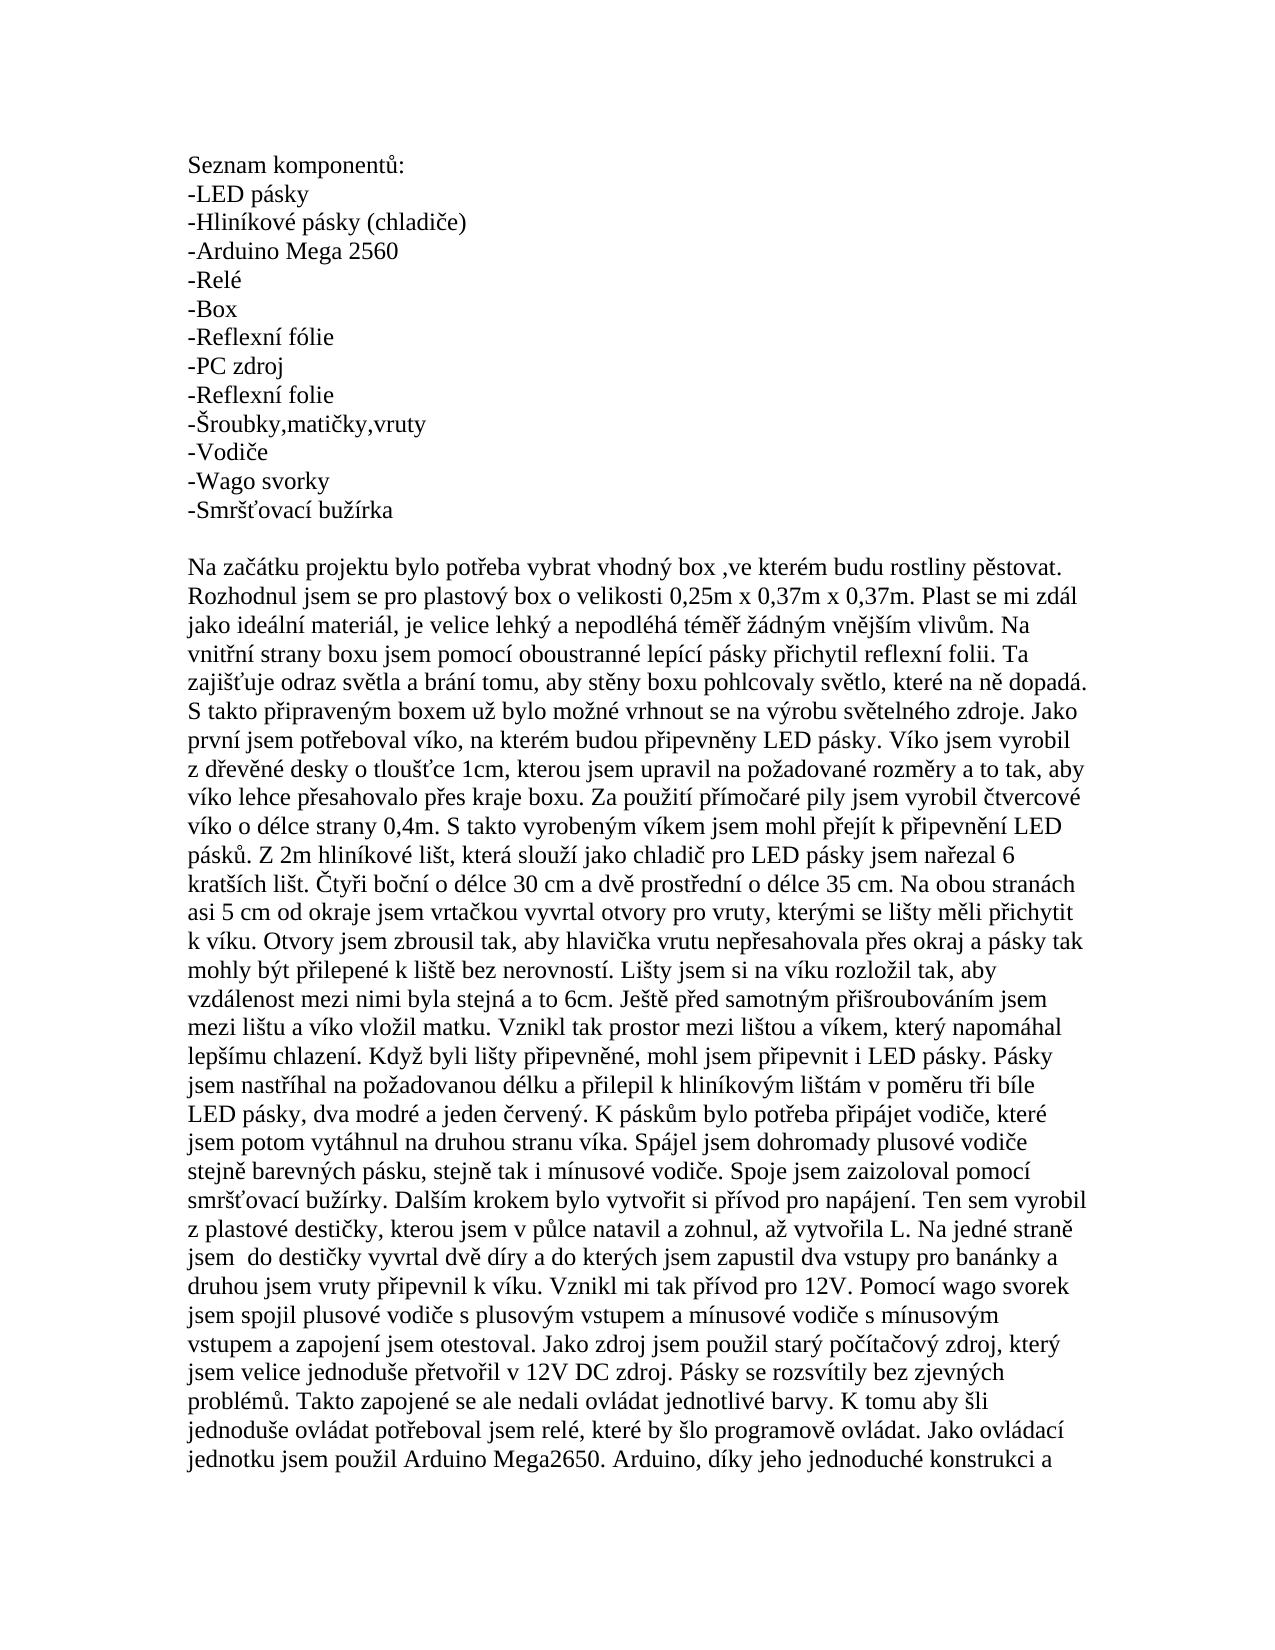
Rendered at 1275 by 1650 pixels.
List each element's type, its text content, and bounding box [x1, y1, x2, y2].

text -Box [187, 294, 1087, 322]
text -Reflexní fólie [187, 322, 1087, 351]
text -Relé [187, 265, 1087, 294]
text -Arduino Mega 2560 [187, 236, 1087, 265]
text -Smršťovací bužírka [187, 495, 1087, 524]
text -Šroubky,matičky,vruty [187, 409, 1087, 437]
text -Reflexní folie [187, 380, 1087, 409]
text Seznam komponentů: [187, 150, 1087, 179]
text -Vodiče [187, 437, 1087, 466]
text -Hliníkové pásky (chladiče) [187, 207, 1087, 236]
text -LED pásky [187, 179, 1087, 207]
text -PC zdroj [187, 351, 1087, 380]
text Na začátku projektu bylo potřeba vybrat vhodný box ,ve kterém budu rostliny pěstovat. Rozhodnul jsem se pro plastový box o velikosti 0,25m x 0,37m x 0,37m. Plast se mi zdál jako ideální materiál, je velice lehký a nepodléhá téměř žádným vnějším vlivům. Na vnitřní strany boxu jsem pomocí oboustranné lepící pásky přichytil reflexní folii. Ta zajišťuje odraz světla a brání tomu, aby stěny boxu pohlcovaly světlo, které na ně dopadá. S takto připraveným boxem už bylo možné vrhnout se na výrobu světelného zdroje. Jako první jsem potřeboval víko, na kterém budou připevněny LED pásky. Víko jsem vyrobil z dřevěné desky o tloušťce 1cm, kterou jsem upravil na požadované rozměry a to tak, aby víko lehce přesahovalo přes kraje boxu. Za použití přímočaré pily jsem vyrobil čtvercové víko o délce strany 0,4m. S takto vyrobeným víkem jsem mohl přejít k připevnění LED pásků. Z 2m hliníkové lišt, která slouží jako chladič pro LED pásky jsem nařezal 6 kratších lišt. Čtyři boční o délce 30 cm a dvě prostřední o délce 35 cm. Na obou stranách asi 5 cm od okraje jsem vrtačkou vyvrtal otvory pro vruty, kterými se lišty měli přichytit k víku. Otvory jsem zbrousil tak, aby hlavička vrutu nepřesahovala přes okraj a pásky tak mohly být přilepené k liště bez nerovností. Lišty jsem si na víku rozložil tak, aby vzdálenost mezi nimi byla stejná a to 6cm. Ještě před samotným přišroubováním jsem mezi lištu a víko vložil matku. Vznikl tak prostor mezi lištou a víkem, který napomáhal lepšímu chlazení. Když byli lišty připevněné, mohl jsem připevnit i LED pásky. Pásky jsem nastříhal na požadovanou délku a přilepil k hliníkovým lištám v poměru tři bíle LED pásky, dva modré a jeden červený. K páskům bylo potřeba připájet vodiče, které jsem potom vytáhnul na druhou stranu víka. Spájel jsem dohromady plusové vodiče stejně barevných pásku, stejně tak i mínusové vodiče. Spoje jsem zaizoloval pomocí smršťovací bužírky. Dalším krokem bylo vytvořit si přívod pro napájení. Ten sem vyrobil z plastové destičky, kterou jsem v půlce natavil a zohnul, až vytvořila L. Na jedné straně jsem do destičky vyvrtal dvě díry a do kterých jsem zapustil dva vstupy pro banánky a druhou jsem vruty připevnil k víku. Vznikl mi tak přívod pro 12V. Pomocí wago svorek jsem spojil plusové vodiče s plusovým vstupem a mínusové vodiče s mínusovým vstupem a zapojení jsem otestoval. Jako zdroj jsem použil starý počítačový zdroj, který jsem velice jednoduše přetvořil v 12V DC zdroj. Pásky se rozsvítily bez zjevných problémů. Takto zapojené se ale nedali ovládat jednotlivé barvy. K tomu aby šli jednoduše ovládat potřeboval jsem relé, které by šlo programově ovládat. Jako ovládací jednotku jsem použil Arduino Mega2650. Arduino, díky jeho jednoduché konstrukci a [187, 552, 1087, 1472]
text -Wago svorky [187, 466, 1087, 495]
